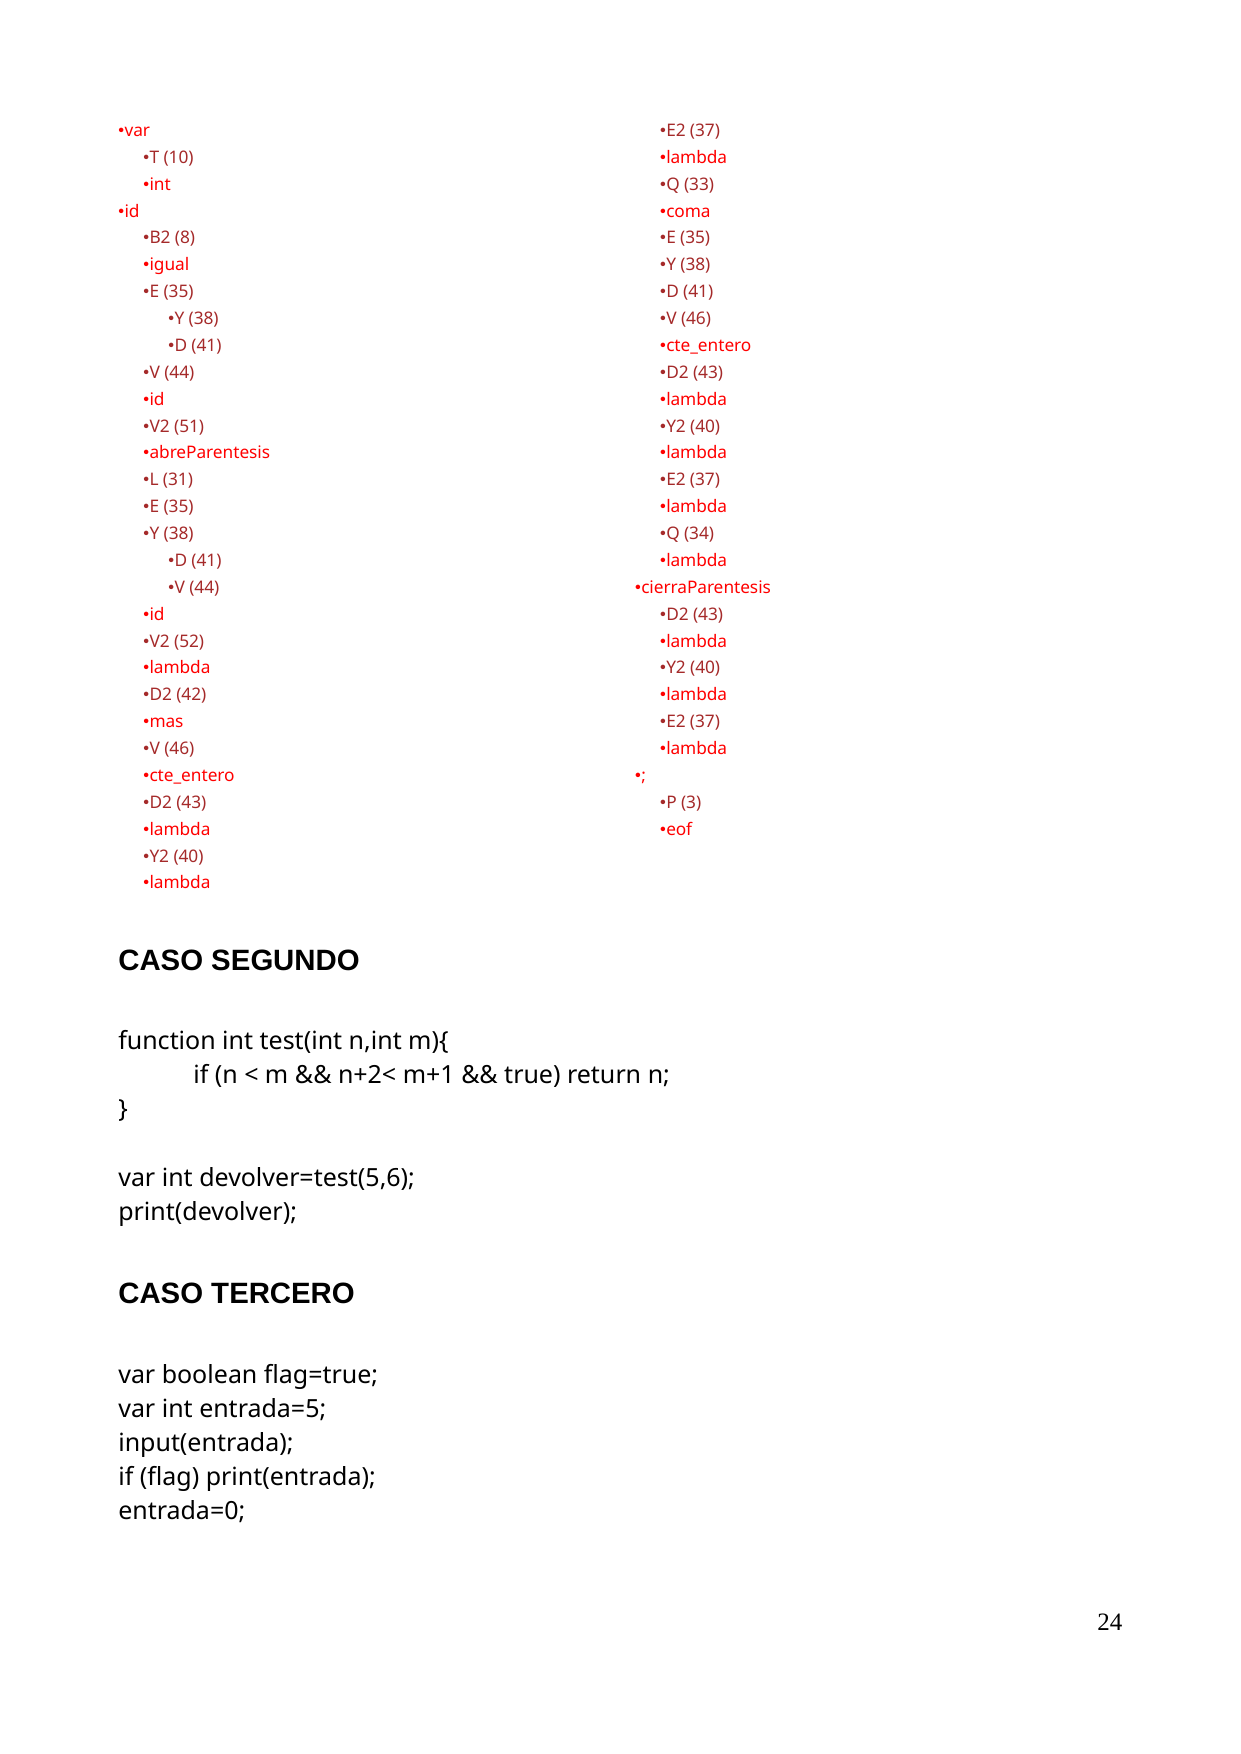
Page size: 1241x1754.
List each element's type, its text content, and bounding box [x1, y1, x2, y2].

list lambda [635, 682, 1122, 706]
list int [118, 172, 605, 195]
list eof [635, 817, 1122, 840]
list D (41) [635, 279, 1122, 308]
list V2 (52) [118, 629, 605, 657]
list lambda [635, 548, 1122, 572]
list E (35) [635, 226, 1122, 254]
list D2 (43) [118, 790, 605, 819]
list lambda [635, 494, 1122, 518]
list Q (33) [635, 172, 1122, 201]
list T (10) [118, 145, 605, 174]
list Y2 (40) [635, 414, 1122, 442]
list mas [118, 709, 605, 733]
list Y (38) [118, 306, 605, 335]
text if (flag) print(entrada); [118, 1458, 1122, 1493]
list D2 (43) [635, 602, 1122, 631]
list cierraParentesis [635, 575, 1122, 598]
text if (n < m && n+2< m+1 && true) return n; [118, 1057, 1122, 1091]
list ; [635, 763, 1122, 787]
list L (31) [118, 467, 605, 496]
text entrada=0; [118, 1493, 1122, 1527]
list D (41) [118, 548, 605, 577]
list V (44) [118, 575, 605, 604]
list E (35) [118, 279, 605, 308]
list lambda [118, 817, 605, 840]
list E2 (37) [635, 709, 1122, 738]
list E2 (37) [635, 118, 1122, 147]
list lambda [635, 441, 1122, 464]
list lambda [118, 871, 605, 894]
text print(devolver); [118, 1193, 1122, 1227]
list V (46) [635, 306, 1122, 335]
list lambda [635, 629, 1122, 652]
list igual [118, 252, 605, 276]
text function int test(int n,int m){ [118, 1023, 1122, 1057]
list id [118, 602, 605, 625]
list Y2 (40) [635, 656, 1122, 684]
list cte_entero [635, 333, 1122, 357]
list E2 (37) [635, 467, 1122, 496]
list Q (34) [635, 521, 1122, 550]
list E (35) [118, 494, 605, 523]
list D2 (43) [635, 360, 1122, 389]
list lambda [635, 145, 1122, 168]
list V (44) [118, 360, 605, 389]
list Y (38) [635, 252, 1122, 281]
subtitle CASO TERCERO [118, 1276, 1122, 1310]
list V (46) [118, 736, 605, 765]
text var int devolver=test(5,6); [118, 1159, 1122, 1193]
text var boolean flag=true; [118, 1356, 1122, 1390]
list lambda [118, 656, 605, 679]
subtitle CASO SEGUNDO [118, 943, 1122, 976]
list P (3) [635, 790, 1122, 819]
list Y2 (40) [118, 844, 605, 872]
list lambda [635, 736, 1122, 760]
text } [118, 1091, 1122, 1125]
list id [118, 387, 605, 410]
list B2 (8) [118, 226, 605, 254]
list var [118, 118, 605, 142]
list abreParentesis [118, 441, 605, 464]
text input(entrada); [118, 1424, 1122, 1458]
text var int entrada=5; [118, 1390, 1122, 1424]
list D2 (42) [118, 682, 605, 711]
list D (41) [118, 333, 605, 362]
list id [118, 199, 605, 222]
list V2 (51) [118, 414, 605, 442]
list lambda [635, 387, 1122, 410]
list coma [635, 199, 1122, 222]
list cte_entero [118, 763, 605, 787]
list Y (38) [118, 521, 605, 550]
